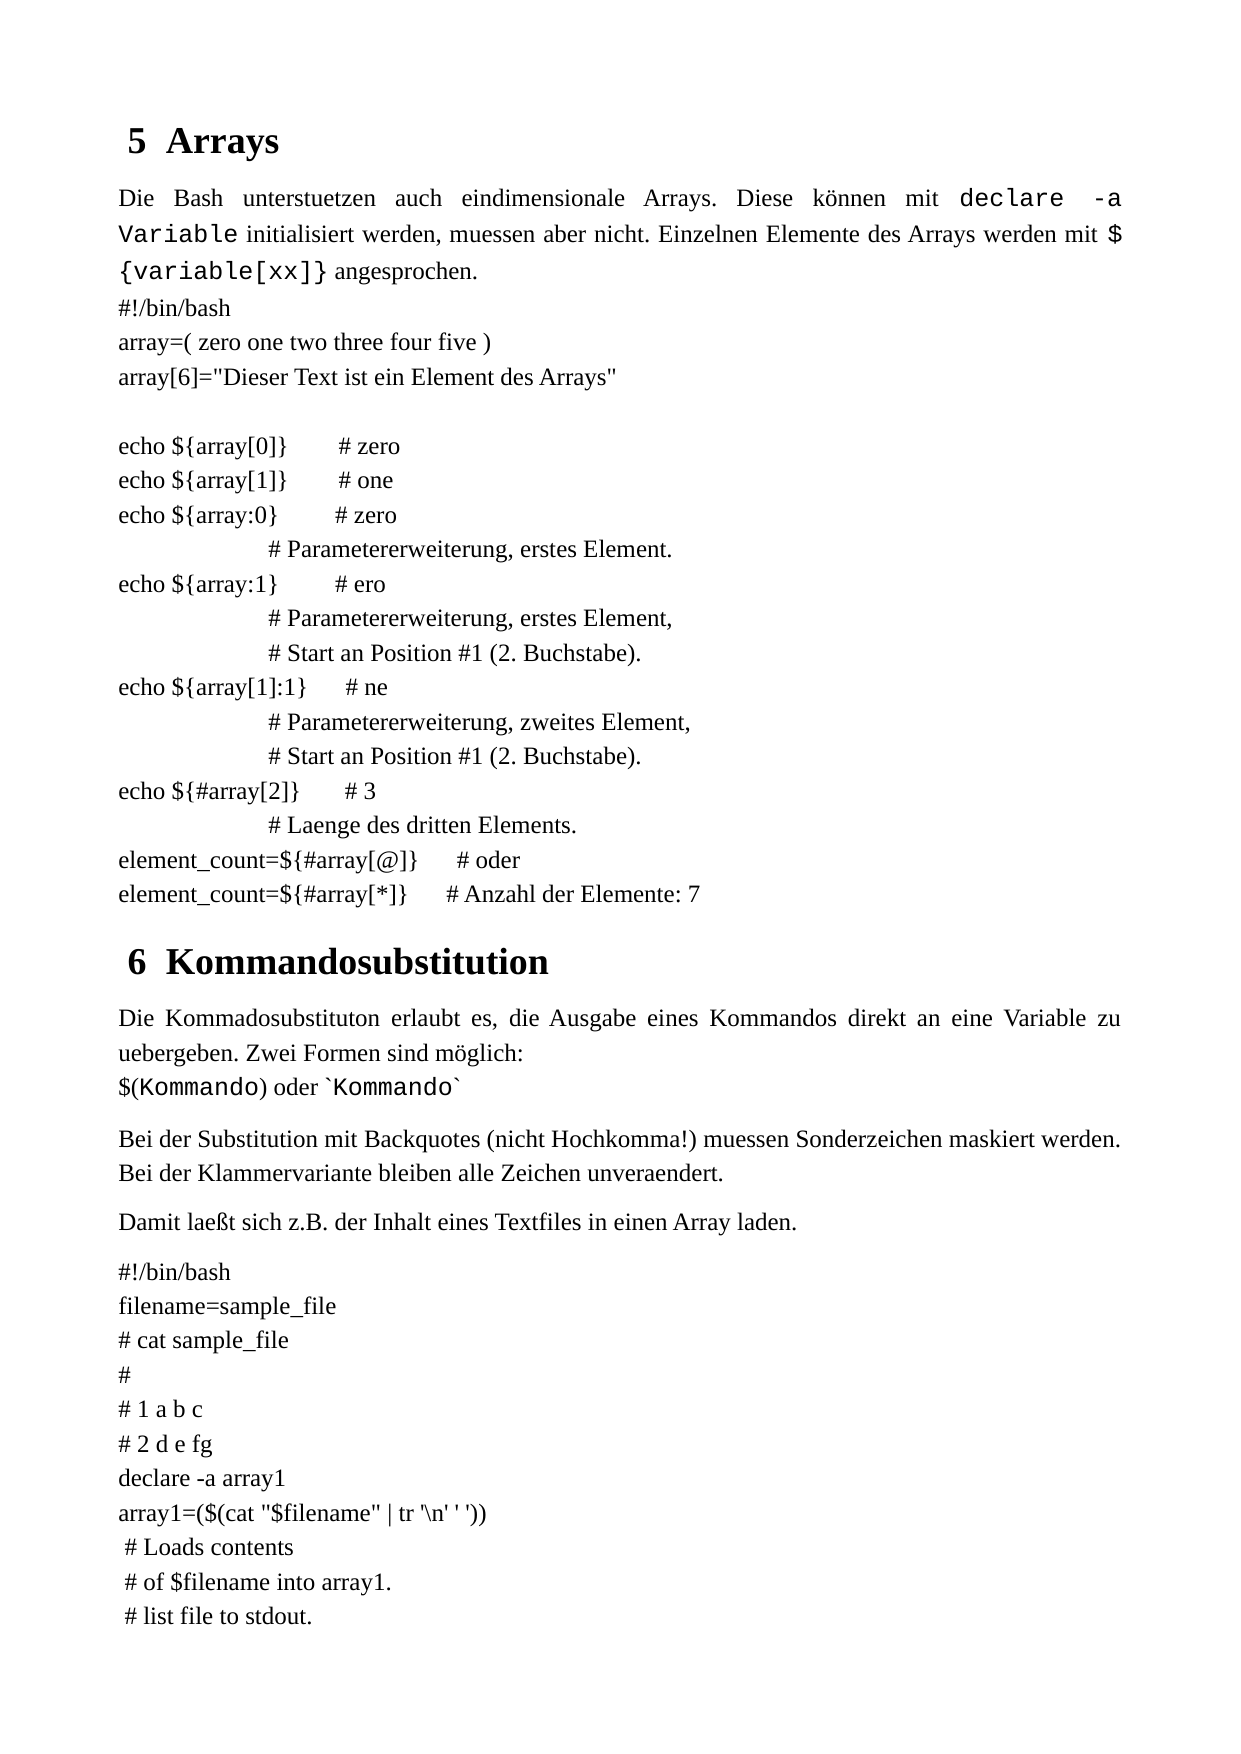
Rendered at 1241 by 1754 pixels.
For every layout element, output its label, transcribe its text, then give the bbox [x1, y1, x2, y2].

text echo ${#array[2]} # 3 [118, 776, 1122, 804]
text array=( zero one two three four five ) [118, 327, 1122, 356]
text # Parametererweiterung, erstes Element, [118, 603, 1122, 632]
text filename=sample_file [118, 1291, 1122, 1320]
text # Start an Position #1 (2. Buchstabe). [118, 741, 1122, 770]
text # cat sample_file [118, 1326, 1122, 1354]
text # 2 d e fg [118, 1429, 1122, 1458]
text # Start an Position #1 (2. Buchstabe). [118, 638, 1122, 667]
text echo ${array[0]} # zero [118, 431, 1122, 460]
text element_count=${#array[*]} # Anzahl der Elemente: 7 [118, 879, 1122, 908]
text # Parametererweiterung, erstes Element. [118, 534, 1122, 563]
text echo ${array[1]:1} # ne [118, 672, 1122, 701]
text array[6]="Dieser Text ist ein Element des Arrays" [118, 362, 1122, 391]
text #!/bin/bash [118, 1257, 1122, 1285]
text #!/bin/bash [118, 293, 1122, 322]
text echo ${array:0} # zero [118, 500, 1122, 529]
text $(Kommando) oder `Kommando` [118, 1072, 1122, 1103]
text Die Bash unterstuetzen auch eindimensionale Arrays. Diese können mit declare -a Variable initialisiert werden, muessen aber nicht. Einzelnen Elemente des Arrays werden mit ${variable[xx]} angesprochen. [118, 183, 1122, 287]
text # list file to stdout. [118, 1601, 1122, 1630]
text # 1 a b c [118, 1394, 1122, 1423]
text array1=($(cat "$filename" | tr '\n' ' ')) [118, 1498, 1122, 1527]
text element_count=${#array[@]} # oder [118, 845, 1122, 873]
text declare -a array1 [118, 1463, 1122, 1492]
text echo ${array[1]} # one [118, 465, 1122, 494]
text # [118, 1360, 1122, 1389]
subtitle Arrays [118, 118, 1122, 162]
text Die Kommadosubstituton erlaubt es, die Ausgabe eines Kommandos direkt an eine Variable zu uebergeben. Zwei Formen sind möglich: [118, 1003, 1122, 1067]
text echo ${array:1} # ero [118, 569, 1122, 598]
text # Laenge des dritten Elements. [118, 810, 1122, 839]
text # of $filename into array1. [118, 1567, 1122, 1596]
text # Parametererweiterung, zweites Element, [118, 707, 1122, 736]
text # Loads contents [118, 1532, 1122, 1561]
text Bei der Substitution mit Backquotes (nicht Hochkomma!) muessen Sonderzeichen maskiert werden. Bei der Klammervariante bleiben alle Zeichen unveraendert. [118, 1124, 1122, 1187]
text Damit laeßt sich z.B. der Inhalt eines Textfiles in einen Array laden. [118, 1207, 1122, 1236]
subtitle Kommandosubstitution [118, 939, 1122, 982]
